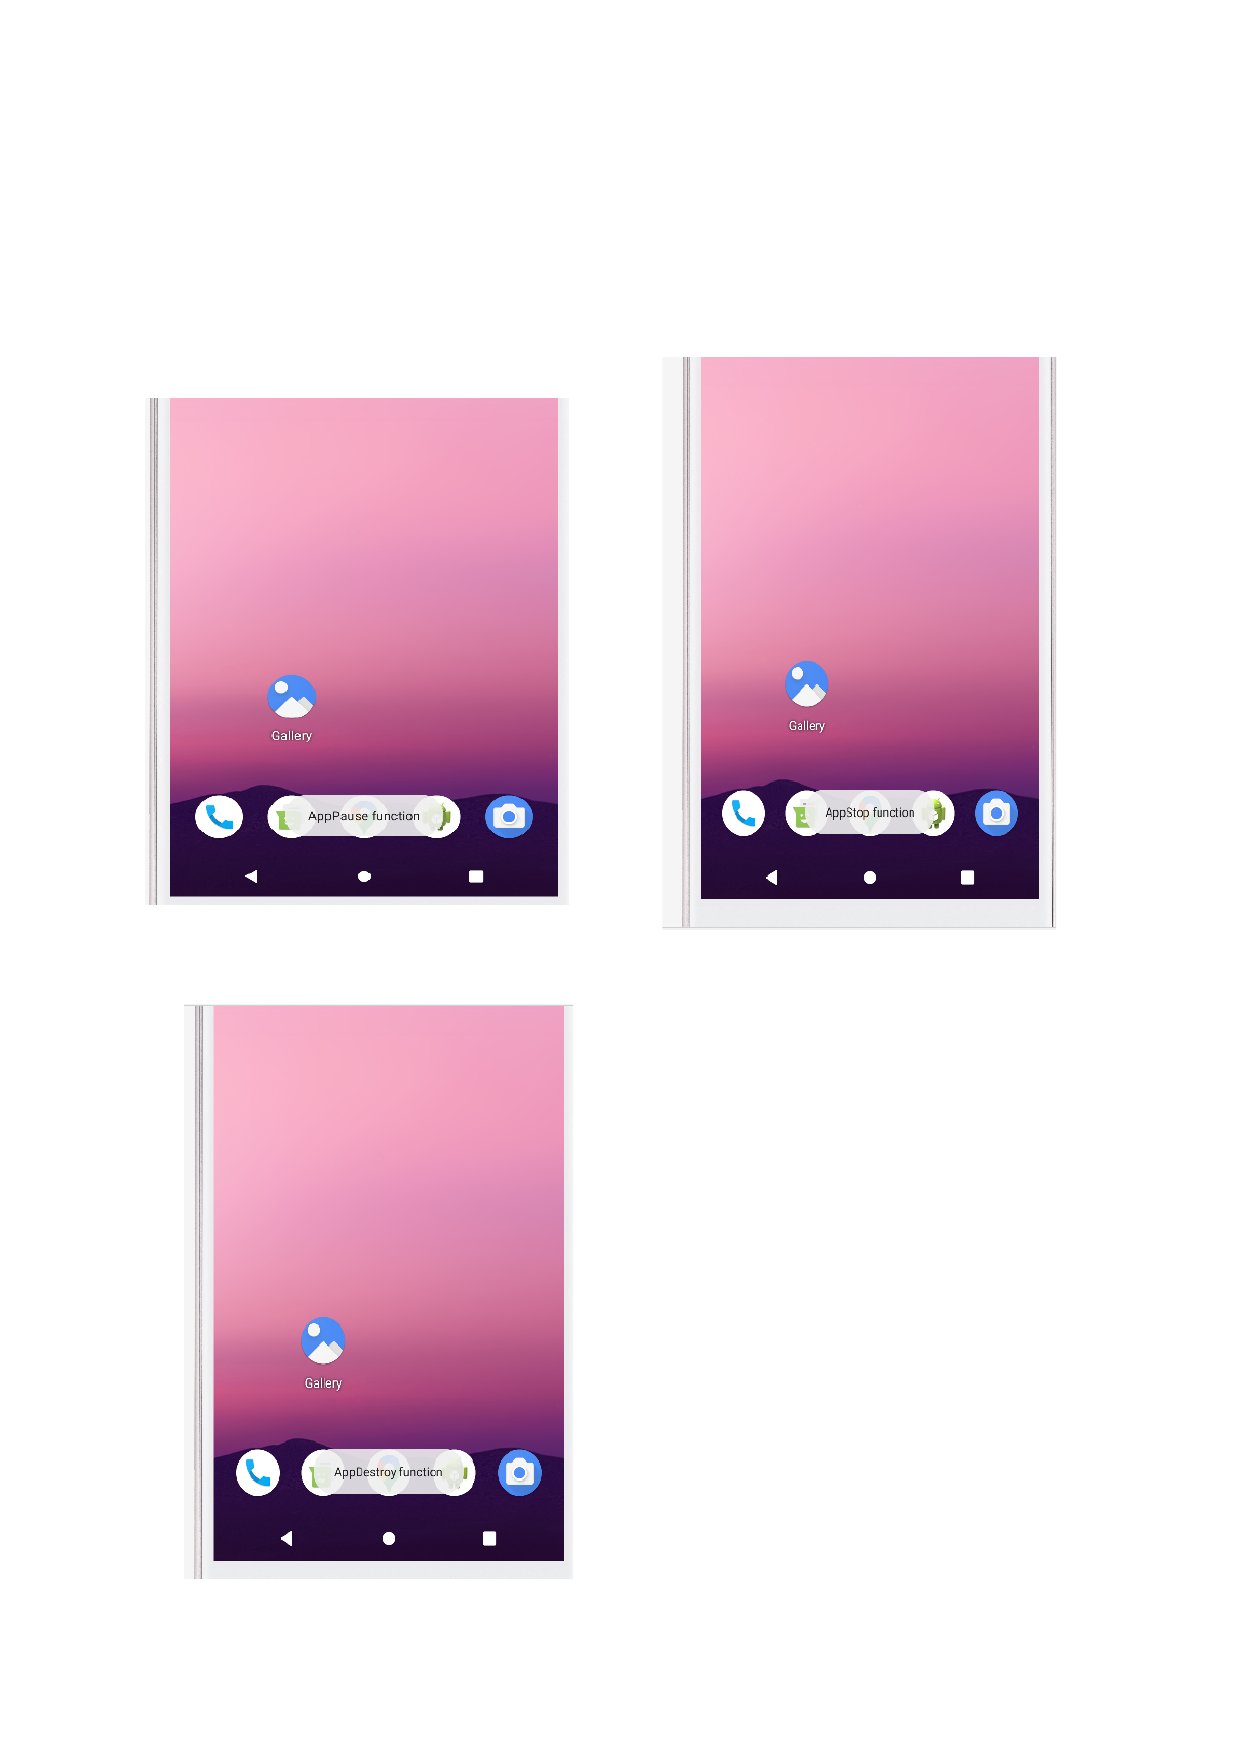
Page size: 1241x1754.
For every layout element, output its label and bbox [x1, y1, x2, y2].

picture [454, 398, 569, 905]
picture [951, 357, 1057, 930]
picture [467, 1004, 574, 1579]
